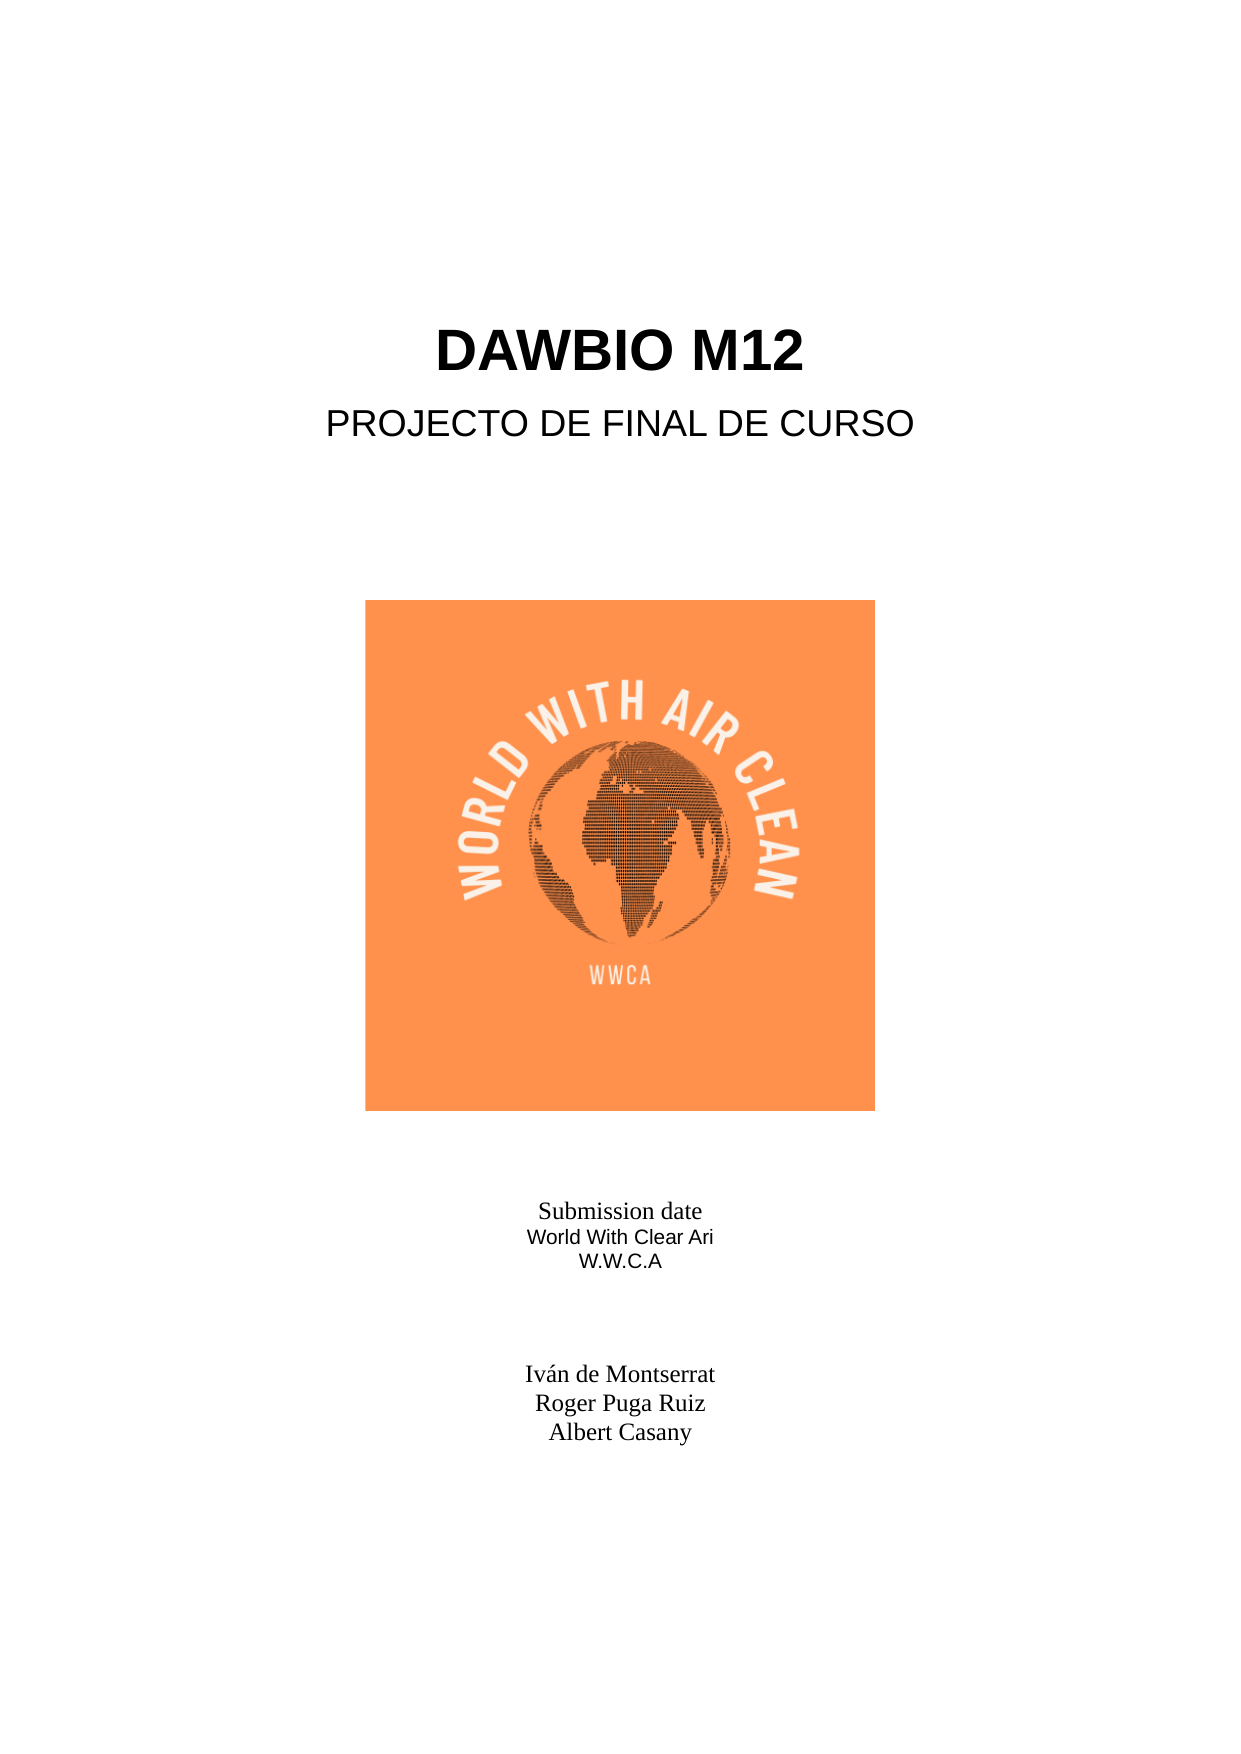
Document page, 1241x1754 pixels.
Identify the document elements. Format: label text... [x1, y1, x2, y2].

text Roger Puga Ruiz [118, 1388, 1122, 1417]
text Albert Casany [118, 1417, 1122, 1446]
title DAWBIO M12 [118, 316, 1122, 383]
subtitle PROJECTO DE FINAL DE CURSO [118, 401, 1122, 444]
text Iván de Montserrat [118, 1359, 1122, 1388]
picture [365, 600, 875, 1111]
text Submission date [118, 1196, 1122, 1225]
text W.W.C.A [118, 1249, 1122, 1273]
text World With Clear Ari [118, 1225, 1122, 1249]
